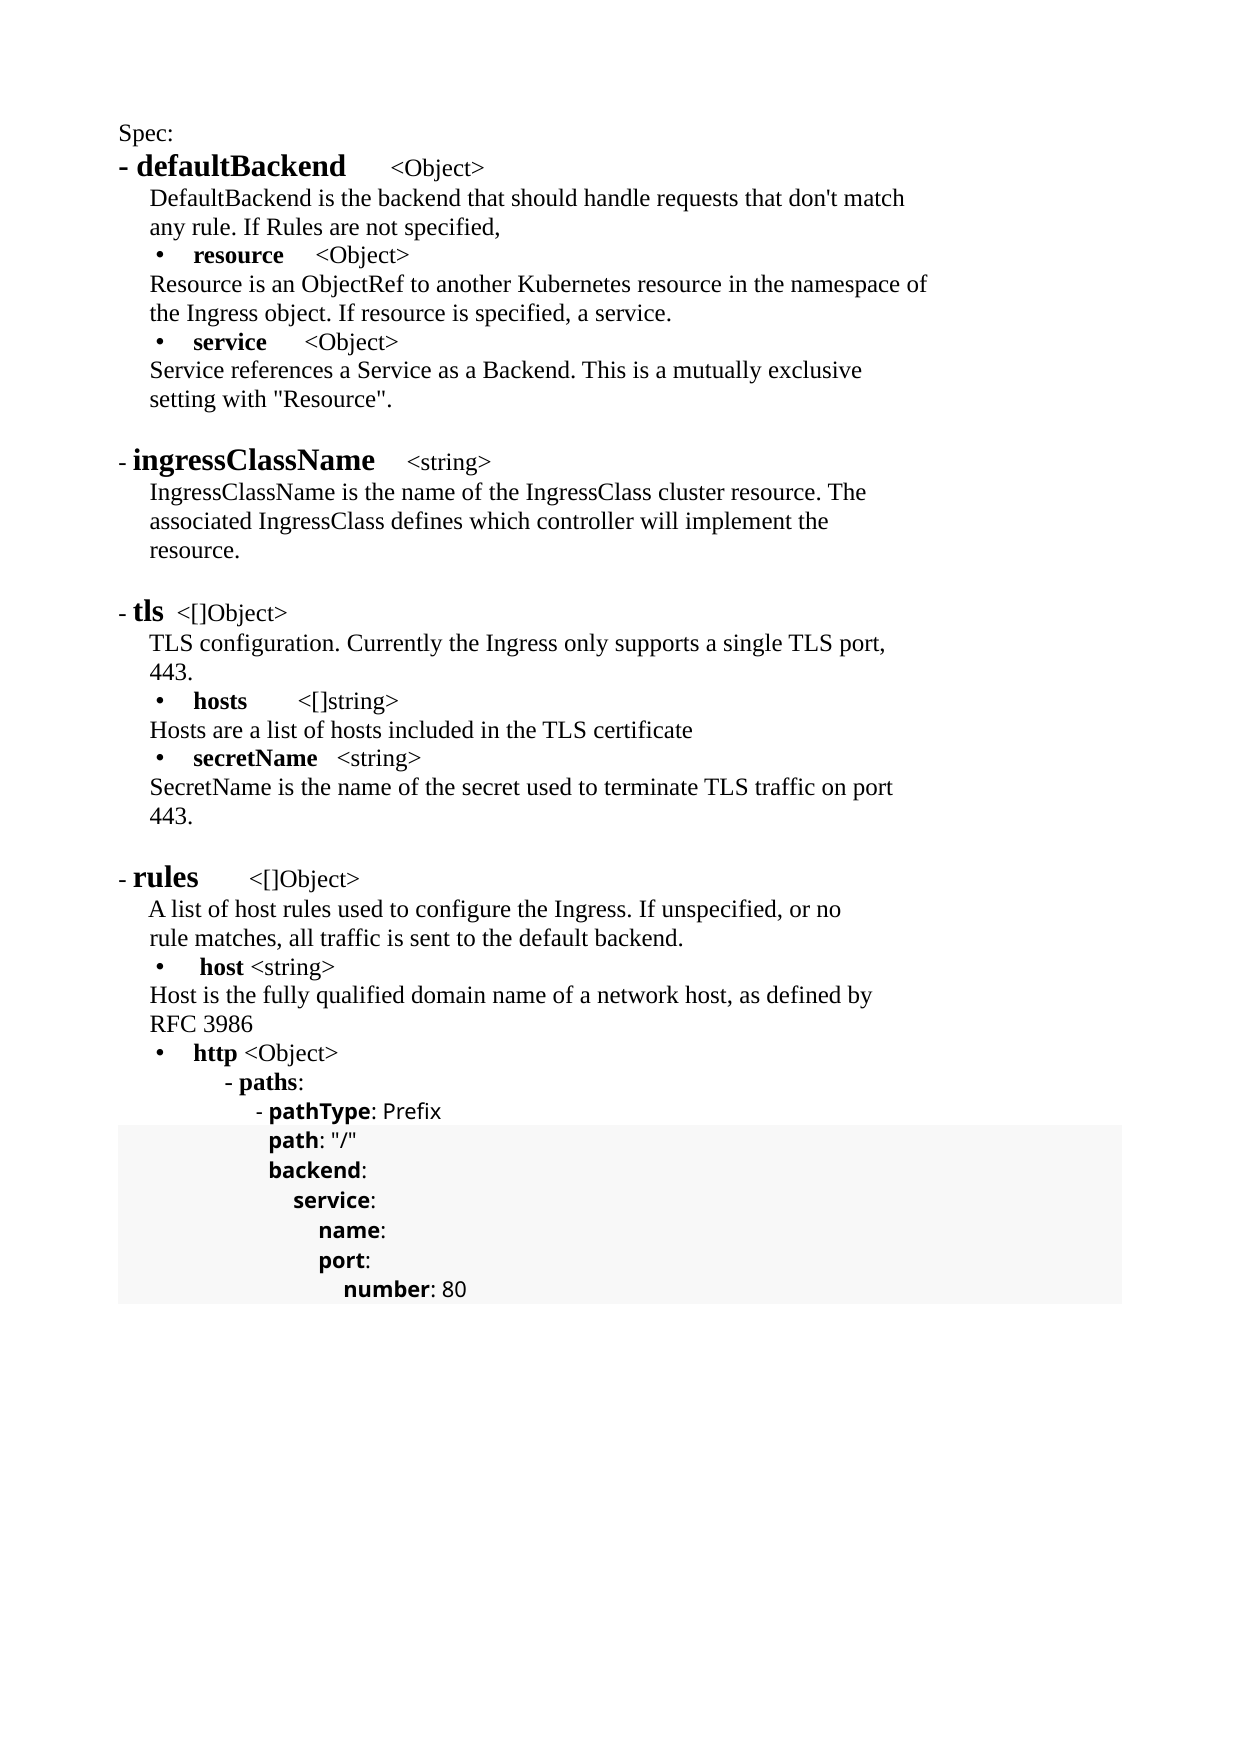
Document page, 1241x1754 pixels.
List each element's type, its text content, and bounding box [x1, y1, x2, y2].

list hosts <[]string> [156, 686, 1122, 715]
text DefaultBackend is the backend that should handle requests that don't match [118, 183, 1122, 212]
text backend: [118, 1155, 1122, 1185]
text A list of host rules used to configure the Ingress. If unspecified, or no [118, 894, 1122, 923]
text - tls <[]Object> [118, 592, 1122, 628]
list service <Object> [156, 327, 1122, 355]
text Service references a Service as a Backend. This is a mutually exclusive [118, 355, 1122, 384]
text Hosts are a list of hosts included in the TLS certificate [118, 715, 1122, 743]
text - paths: [118, 1067, 1122, 1096]
text name: [118, 1215, 1122, 1244]
text path: "/" [118, 1125, 1122, 1155]
text 443. [118, 801, 1122, 830]
text service: [118, 1185, 1122, 1215]
text - ingressClassName <string> [118, 442, 1122, 477]
list resource <Object> [156, 240, 1122, 269]
text - pathType: Prefix [118, 1096, 1122, 1125]
text - defaultBackend <Object> [118, 147, 1122, 183]
text IngressClassName is the name of the IngressClass cluster resource. The [118, 477, 1122, 506]
text TLS configuration. Currently the Ingress only supports a single TLS port, [118, 628, 1122, 657]
text Resource is an ObjectRef to another Kubernetes resource in the namespace of [118, 269, 1122, 298]
list http <Object> [156, 1038, 1122, 1067]
text port: [118, 1244, 1122, 1274]
text SecretName is the name of the secret used to terminate TLS traffic on port [118, 772, 1122, 801]
text - rules <[]Object> [118, 858, 1122, 894]
text Spec: [118, 118, 1122, 147]
text the Ingress object. If resource is specified, a service. [118, 298, 1122, 327]
text 443. [118, 657, 1122, 686]
text Host is the fully qualified domain name of a network host, as defined by [118, 981, 1122, 1009]
text number: 80 [118, 1274, 1122, 1304]
text setting with "Resource". [118, 384, 1122, 413]
text any rule. If Rules are not specified, [118, 212, 1122, 240]
list host <string> [156, 952, 1122, 981]
text associated IngressClass defines which controller will implement the [118, 506, 1122, 535]
text RFC 3986 [118, 1009, 1122, 1038]
text resource. [118, 535, 1122, 564]
list secretName <string> [156, 743, 1122, 772]
text rule matches, all traffic is sent to the default backend. [118, 923, 1122, 952]
